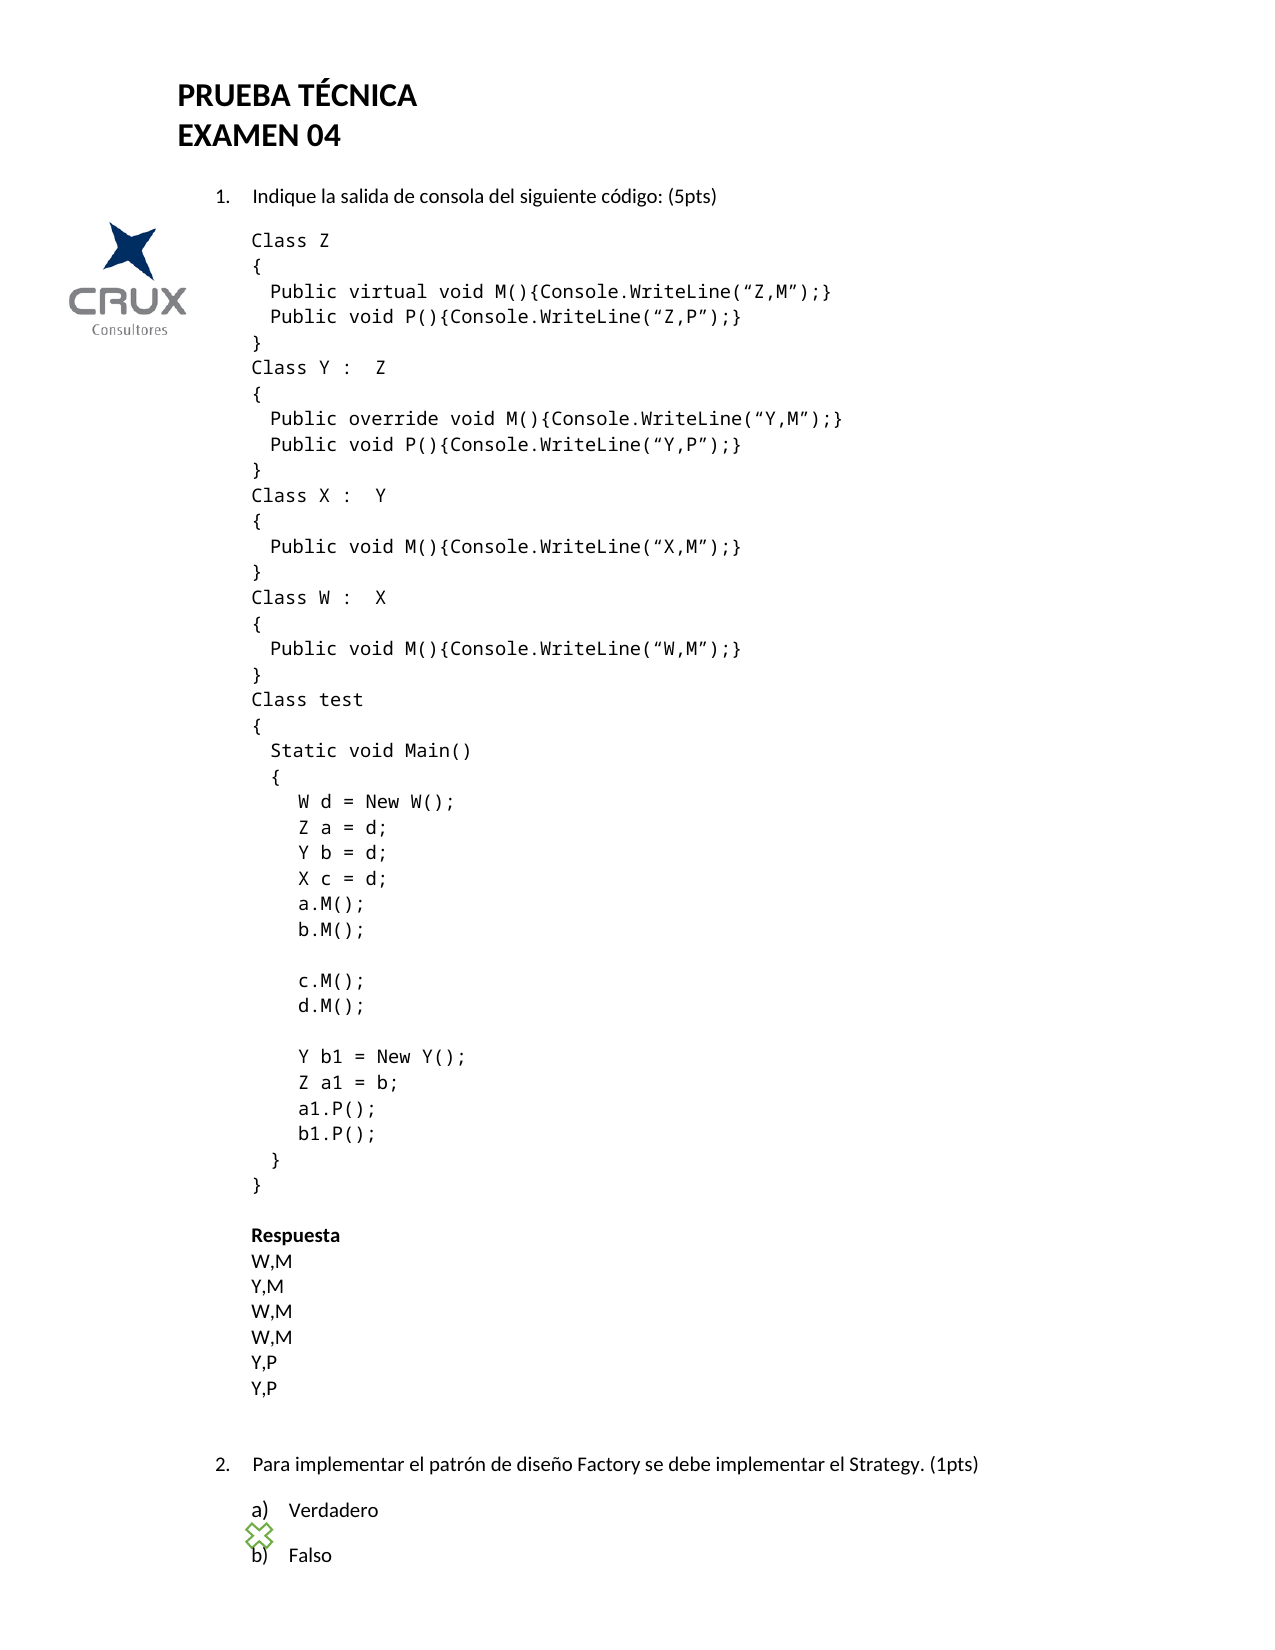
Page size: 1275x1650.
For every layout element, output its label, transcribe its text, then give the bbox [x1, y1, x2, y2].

text Class test [251, 686, 1098, 712]
text Y b = d; [298, 839, 1098, 865]
text { [251, 253, 1098, 278]
text W,M [251, 1324, 1098, 1349]
text Y,M [251, 1273, 1098, 1299]
text Class X : Y [251, 482, 1098, 508]
text Y,P [251, 1349, 1098, 1375]
text } [270, 1146, 1098, 1171]
text Z a1 = b; [298, 1069, 1098, 1095]
text Class Z [251, 227, 1098, 253]
text a.M(); [298, 891, 1098, 916]
list Indique la salida de consola del siguiente código: (5pts) [215, 183, 1098, 209]
text { [270, 763, 1098, 788]
text Public void P(){Console.WriteLine(“Y,P”);} [270, 431, 1098, 457]
text a1.P(); [298, 1095, 1098, 1120]
text { [251, 508, 1098, 533]
text Public override void M(){Console.WriteLine(“Y,M”);} [270, 406, 1098, 431]
text Class Y : Z [251, 355, 1098, 380]
text Class W : X [251, 584, 1098, 610]
text W,M [251, 1299, 1098, 1324]
text X c = d; [298, 865, 1098, 891]
text } [251, 1171, 1098, 1197]
text Public void M(){Console.WriteLine(“X,M”);} [270, 533, 1098, 559]
text Y b1 = New Y(); [298, 1044, 1098, 1069]
text Z a = d; [298, 814, 1098, 839]
text Public void M(){Console.WriteLine(“W,M”);} [270, 635, 1098, 661]
list Verdadero [251, 1495, 1098, 1523]
text b1.P(); [298, 1120, 1098, 1146]
text { [251, 610, 1098, 635]
list Falso [251, 1542, 1098, 1567]
text } [251, 329, 1098, 355]
text Public void P(){Console.WriteLine(“Z,P”);} [270, 304, 1098, 329]
text } [251, 661, 1098, 686]
text Static void Main() [270, 737, 1098, 763]
text Respuesta [251, 1222, 1098, 1248]
text { [251, 380, 1098, 406]
text b.M(); [298, 916, 1098, 942]
text { [251, 712, 1098, 737]
text } [251, 457, 1098, 482]
text Public virtual void M(){Console.WriteLine(“Z,M”);} [270, 278, 1098, 304]
text d.M(); [298, 993, 1098, 1018]
text c.M(); [298, 967, 1098, 993]
list Para implementar el patrón de diseño Factory se debe implementar el Strategy. (1pts) [215, 1451, 1098, 1477]
text } [251, 559, 1098, 584]
text W,M [251, 1248, 1098, 1273]
text W d = New W(); [298, 788, 1098, 814]
text Y,P [251, 1375, 1098, 1400]
